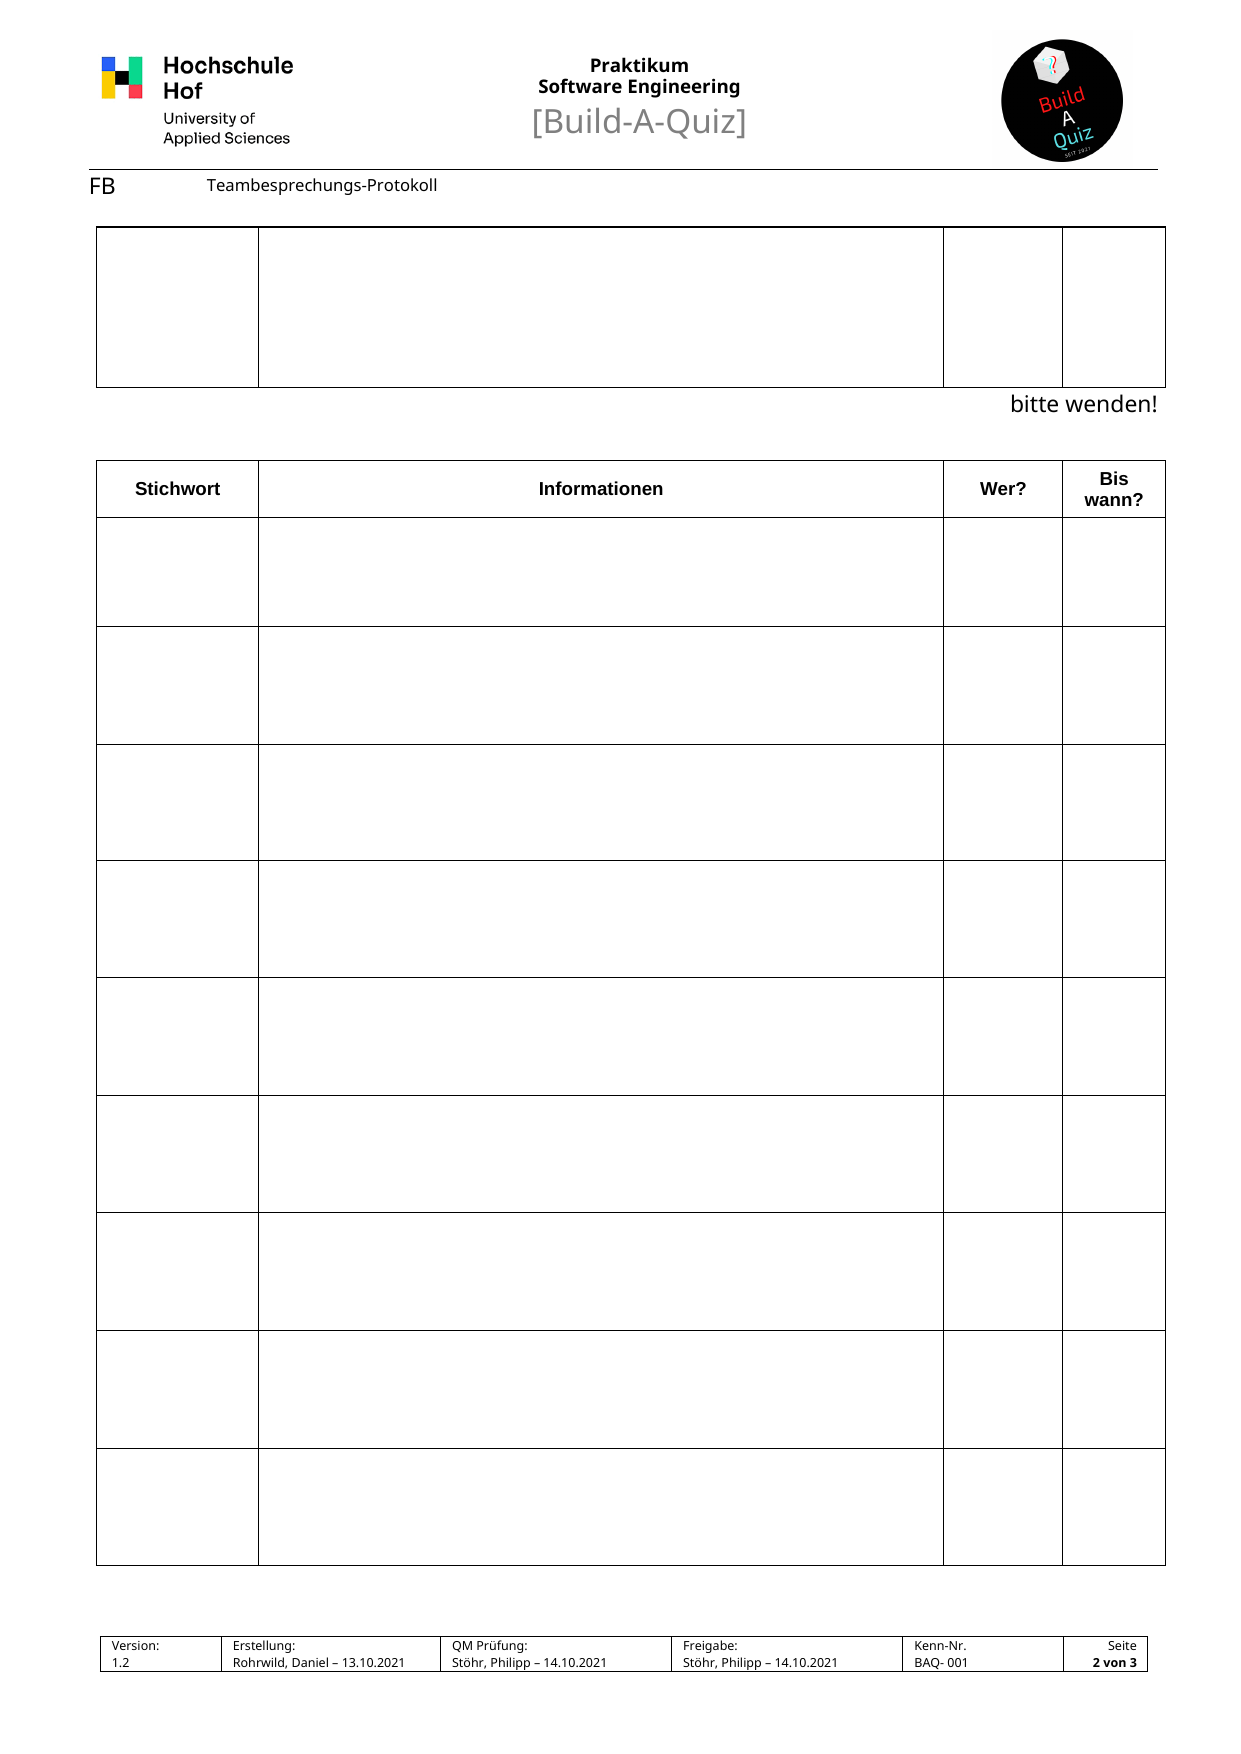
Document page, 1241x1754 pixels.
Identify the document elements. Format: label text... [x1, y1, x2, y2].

table_cell [944, 1096, 1062, 1212]
table_header Informationen [259, 461, 943, 517]
table_cell [944, 627, 1062, 744]
table_cell [1063, 1213, 1165, 1330]
table_cell [944, 1449, 1062, 1565]
table_cell [97, 978, 258, 1095]
table_cell [97, 1213, 258, 1330]
table_cell [944, 1331, 1062, 1447]
table_cell [1063, 228, 1165, 387]
table_cell [1063, 1331, 1165, 1447]
table_cell [944, 518, 1062, 626]
table_cell [97, 1449, 258, 1565]
table_cell [944, 745, 1062, 859]
table_cell [259, 228, 943, 387]
table_cell [1063, 978, 1165, 1095]
table_cell [944, 861, 1062, 977]
table_header Bis wann? [1063, 461, 1165, 517]
table_header Wer? [944, 461, 1062, 517]
table_cell [1063, 745, 1165, 859]
table_cell [97, 745, 258, 859]
picture [93, 37, 306, 158]
table_cell [1063, 1096, 1165, 1212]
table_cell [944, 228, 1062, 387]
table_cell [259, 861, 943, 977]
table_cell [259, 518, 943, 626]
table_cell [944, 1213, 1062, 1330]
text bitte wenden! [89, 388, 1157, 419]
table_cell [944, 978, 1062, 1095]
table_cell [97, 1096, 258, 1212]
table_cell [97, 518, 258, 626]
table_cell [1063, 627, 1165, 744]
table_cell [97, 1331, 258, 1447]
table_cell [1063, 861, 1165, 977]
table_cell [97, 627, 258, 744]
table_cell [1063, 1449, 1165, 1565]
table_cell [259, 745, 943, 859]
table_cell [259, 1213, 943, 1330]
picture [992, 30, 1134, 169]
table_cell [259, 627, 943, 744]
table_header Stichwort [97, 461, 258, 517]
table_cell [259, 1331, 943, 1447]
table_cell [259, 978, 943, 1095]
table_cell [97, 861, 258, 977]
table_cell [259, 1449, 943, 1565]
table_cell [1063, 518, 1165, 626]
table_cell [97, 228, 258, 387]
table_cell [259, 1096, 943, 1212]
